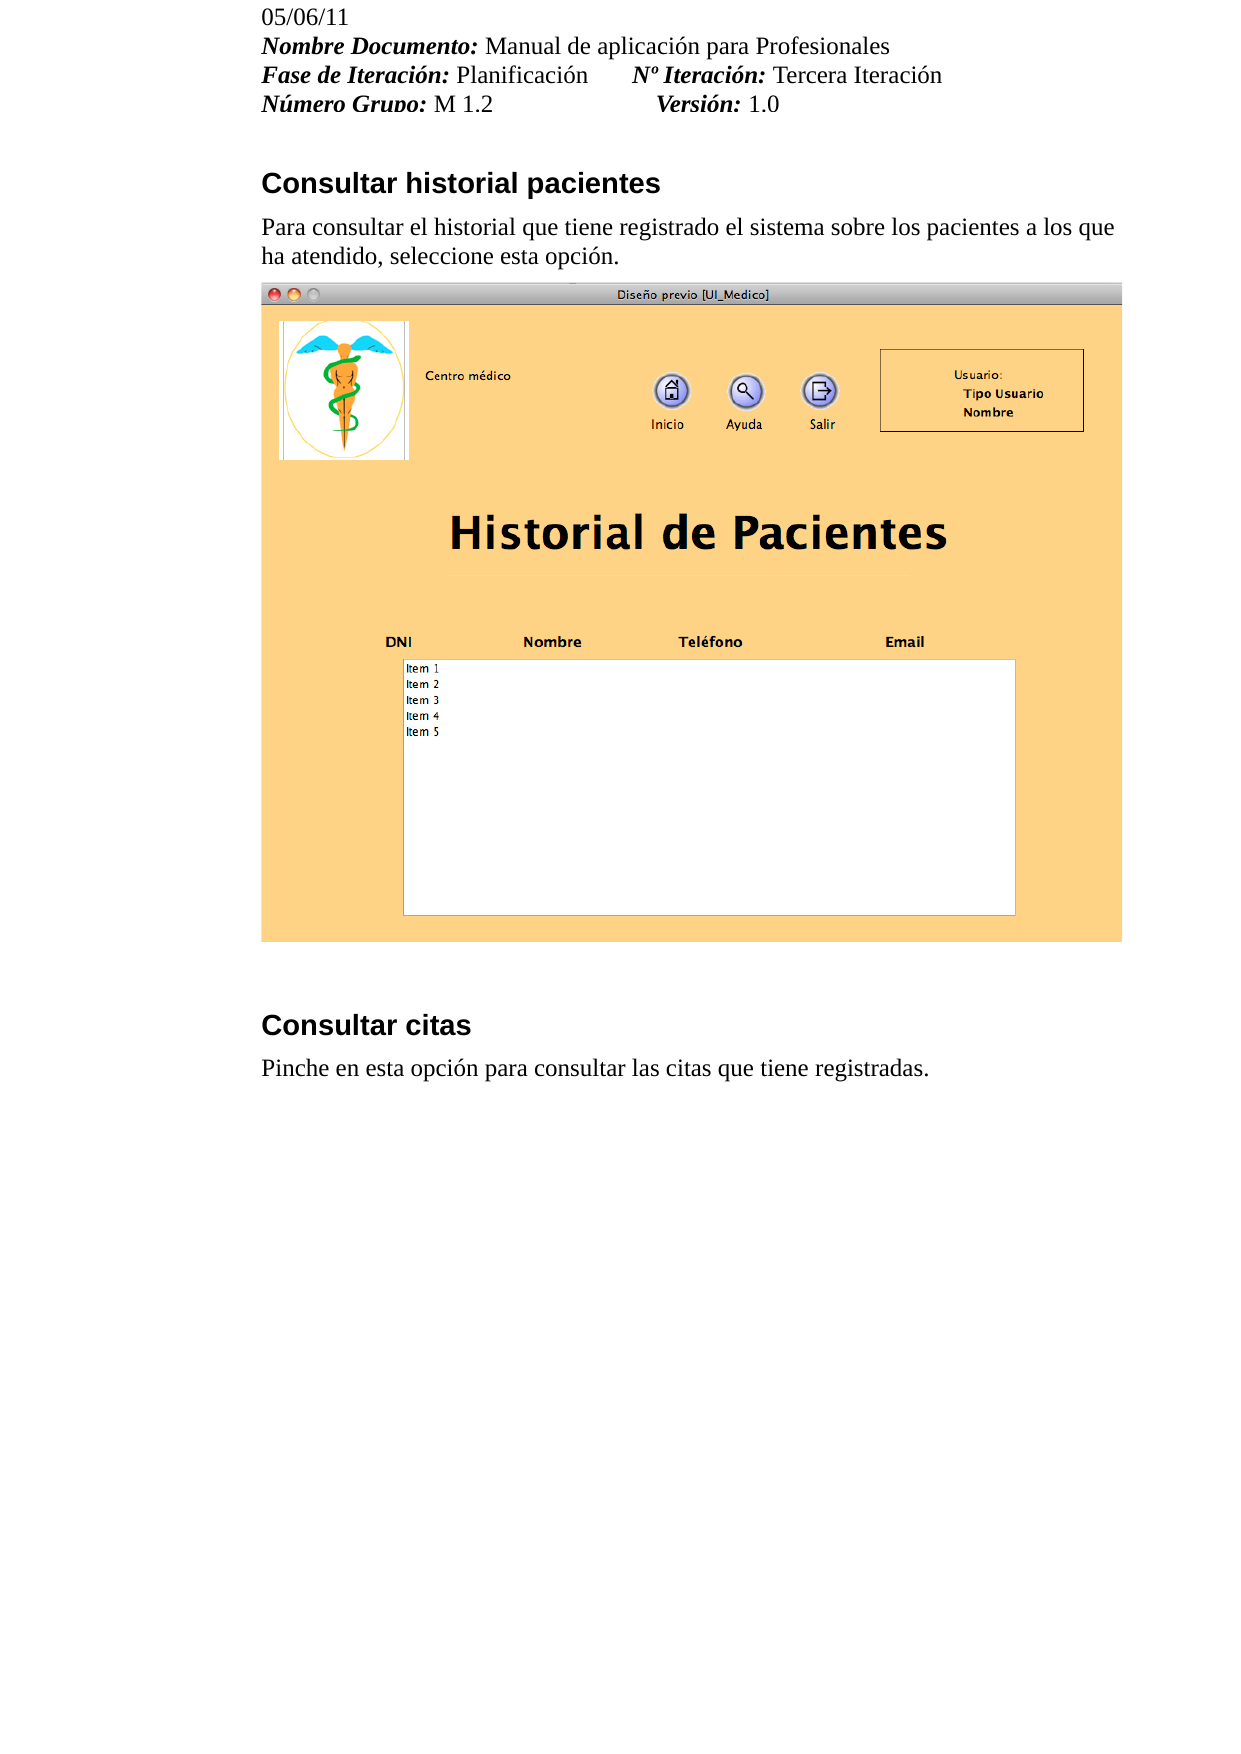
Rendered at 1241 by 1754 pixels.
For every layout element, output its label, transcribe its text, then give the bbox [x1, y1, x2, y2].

subtitle Consultar citas [261, 1007, 1122, 1041]
picture [261, 282, 1123, 942]
text Para consultar el historial que tiene registrado el sistema sobre los pacientes a los que ha atendido, seleccione esta opción. [261, 212, 1122, 270]
text Pinche en esta opción para consultar las citas que tiene registradas. [261, 1053, 1122, 1082]
subtitle Consultar historial pacientes [261, 166, 1122, 200]
